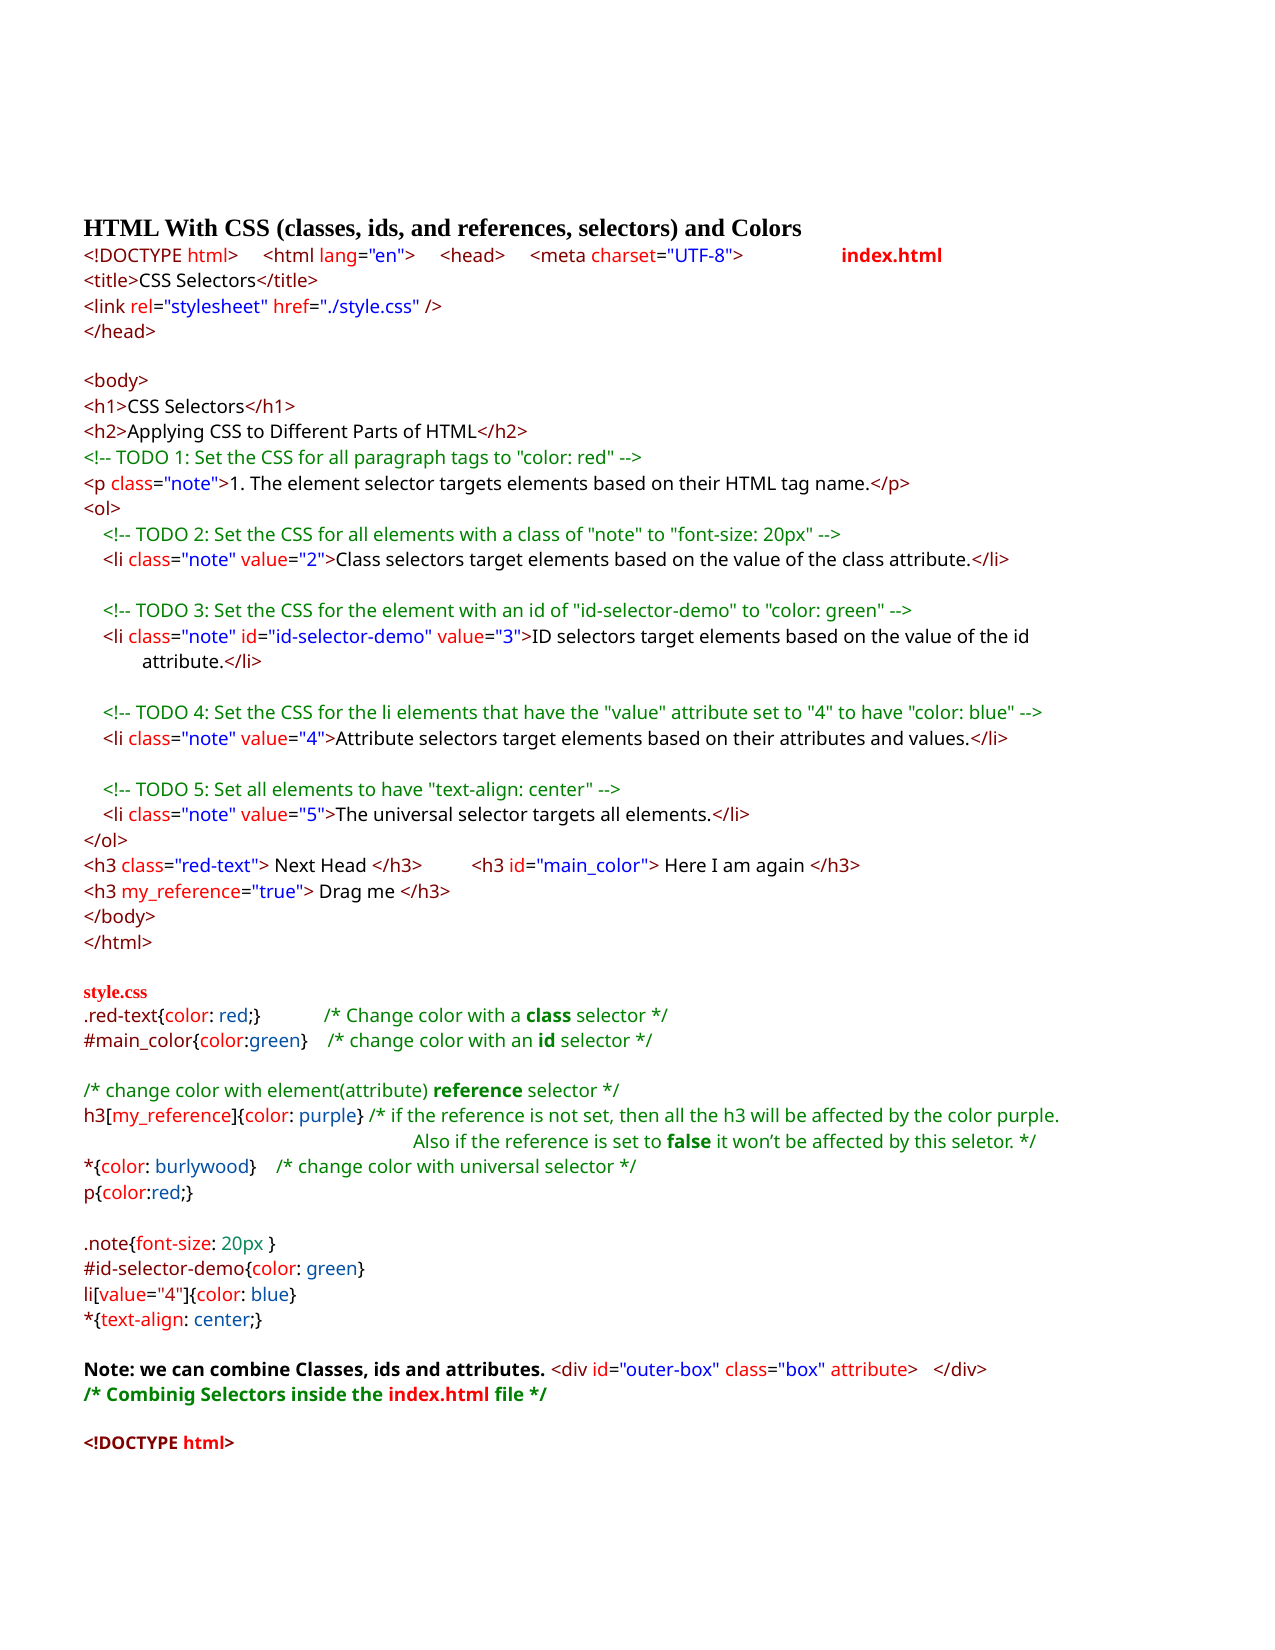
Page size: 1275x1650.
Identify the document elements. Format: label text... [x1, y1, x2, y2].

text </head> [83, 318, 1217, 344]
text <h2>Applying CSS to Different Parts of HTML</h2> [83, 419, 1217, 444]
text </html> [83, 929, 1217, 955]
text <li class="note" value="4">Attribute selectors target elements based on their attributes and values.</li> [83, 725, 1217, 751]
text </body> [83, 904, 1217, 929]
text *{color: burlywood} /* change color with universal selector */ [83, 1153, 1217, 1179]
text <title>CSS Selectors</title> [83, 267, 1217, 293]
text <!DOCTYPE html> [83, 1431, 1217, 1454]
text *{text-align: center;} [83, 1307, 1217, 1332]
text </ol> [83, 827, 1217, 853]
text .red-text{color: red;} /* Change color with a class selector */ [83, 1002, 1217, 1028]
text li[value="4"]{color: blue} [83, 1281, 1217, 1307]
text #main_color{color:green} /* change color with an id selector */ [83, 1028, 1217, 1053]
text <h1>CSS Selectors</h1> [83, 393, 1217, 419]
text h3[my_reference]{color: purple} /* if the reference is not set, then all the h3 will be affected by the color purple. [83, 1102, 1217, 1128]
text <!DOCTYPE html> <html lang="en"> <head> <meta charset="UTF-8"> index.html [83, 242, 1217, 267]
text style.css [83, 978, 1217, 1002]
text p{color:red;} [83, 1179, 1217, 1204]
text <!-- TODO 3: Set the CSS for the element with an id of "id-selector-demo" to "color: green" --> [83, 597, 1217, 623]
text /* Combinig Selectors inside the index.html file */ [83, 1381, 1217, 1407]
text <h3 class="red-text"> Next Head </h3> <h3 id="main_color"> Here I am again </h3> [83, 853, 1217, 878]
text <!-- TODO 4: Set the CSS for the li elements that have the "value" attribute set to "4" to have "color: blue" --> [83, 699, 1217, 725]
text <ol> [83, 495, 1217, 521]
text <li class="note" id="id-selector-demo" value="3">ID selectors target elements based on the value of the id [83, 623, 1217, 648]
text <li class="note" value="2">Class selectors target elements based on the value of the class attribute.</li> [83, 546, 1217, 572]
text Also if the reference is set to false it won’t be affected by this seletor. */ [83, 1128, 1217, 1153]
text #id-selector-demo{color: green} [83, 1256, 1217, 1281]
text <link rel="stylesheet" href="./style.css" /> [83, 293, 1217, 318]
text <li class="note" value="5">The universal selector targets all elements.</li> [83, 802, 1217, 827]
text attribute.</li> [83, 648, 1217, 674]
text HTML With CSS (classes, ids, and references, selectors) and Colors [83, 213, 1217, 242]
text <p class="note">1. The element selector targets elements based on their HTML tag name.</p> [83, 470, 1217, 495]
text <body> [83, 368, 1217, 393]
text <!-- TODO 2: Set the CSS for all elements with a class of "note" to "font-size: 20px" --> [83, 521, 1217, 546]
text .note{font-size: 20px } [83, 1230, 1217, 1256]
text <!-- TODO 1: Set the CSS for all paragraph tags to "color: red" --> [83, 444, 1217, 470]
text /* change color with element(attribute) reference selector */ [83, 1077, 1217, 1102]
text <!-- TODO 5: Set all elements to have "text-align: center" --> [83, 776, 1217, 802]
text <h3 my_reference="true"> Drag me </h3> [83, 878, 1217, 904]
text Note: we can combine Classes, ids and attributes. <div id="outer-box" class="box" attribute> </div> [83, 1356, 1217, 1381]
